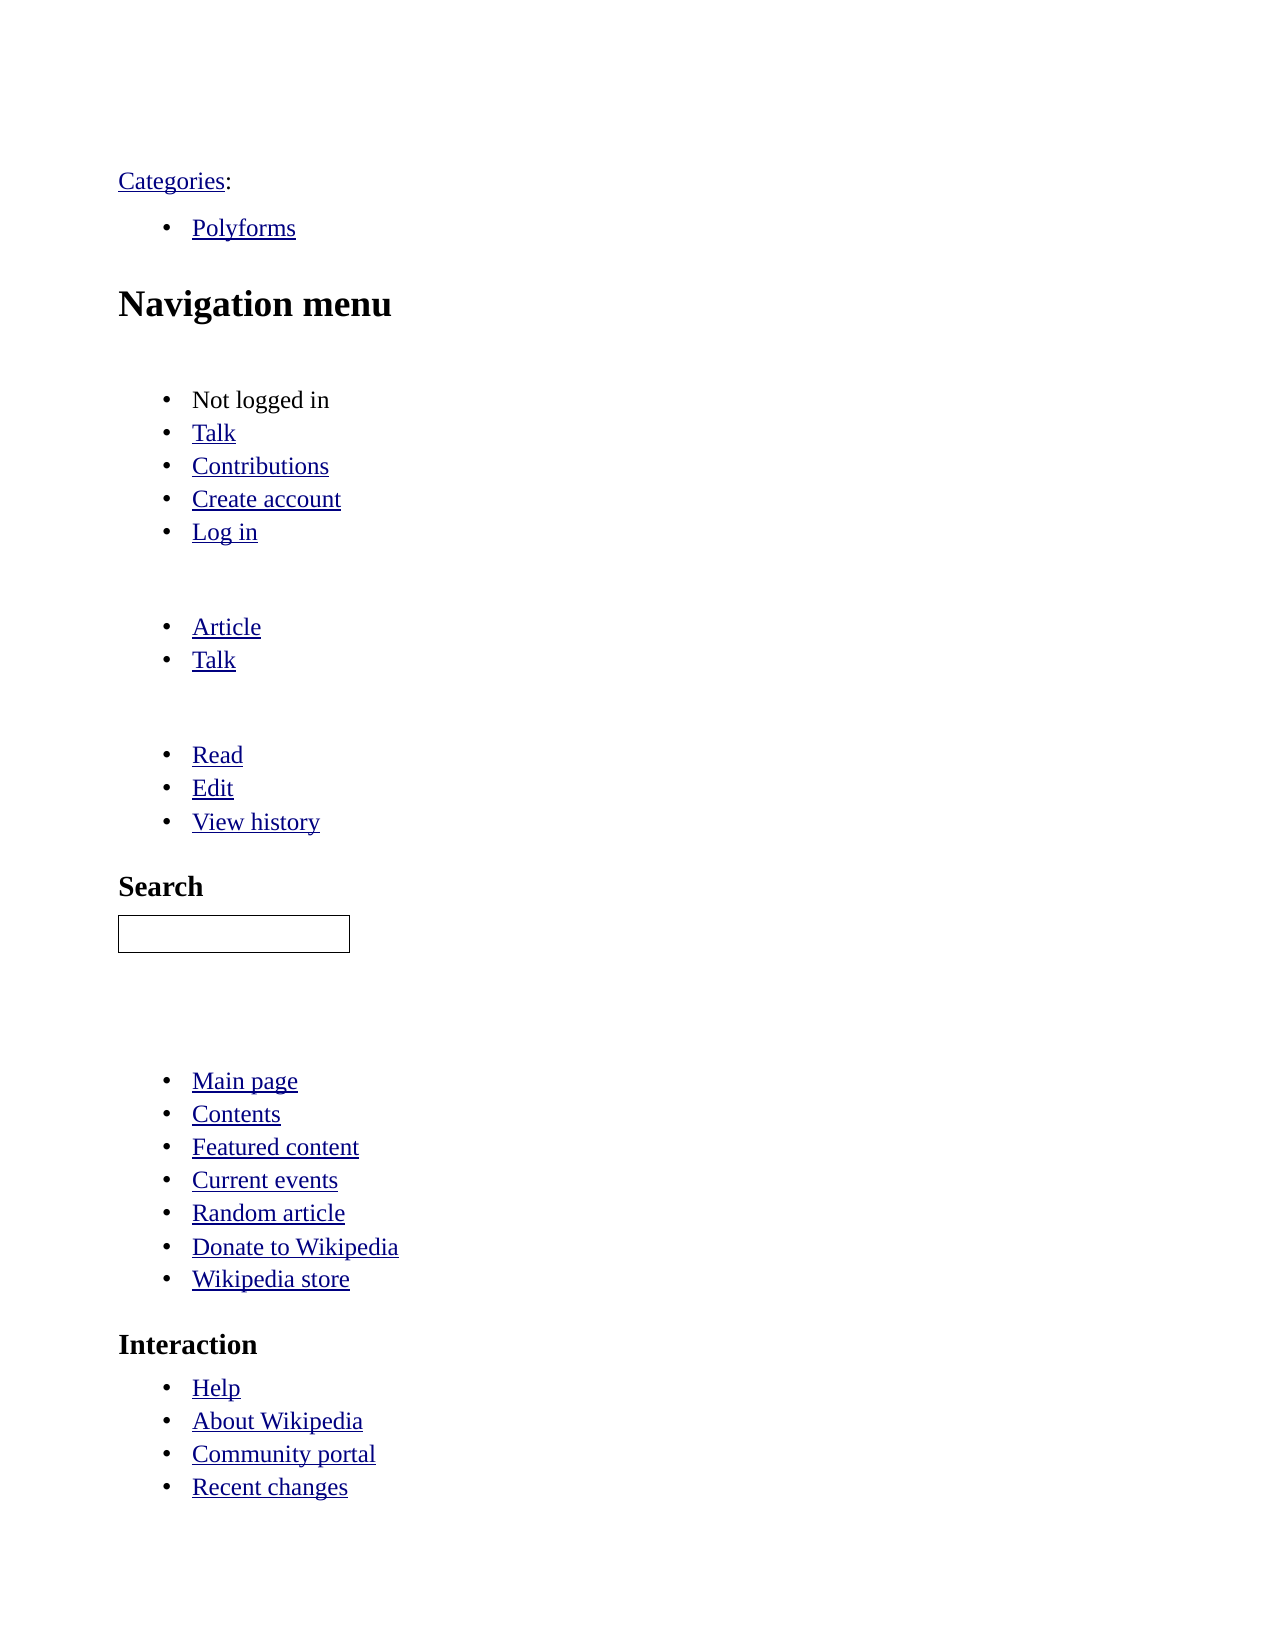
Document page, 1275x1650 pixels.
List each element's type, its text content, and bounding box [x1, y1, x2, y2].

list Log in [162, 517, 1157, 546]
list Not logged in [162, 385, 1157, 414]
subtitle Navigation menu [118, 282, 1157, 325]
list Wikipedia store [162, 1264, 1157, 1293]
list Article [162, 612, 1157, 641]
list Contents [162, 1099, 1157, 1128]
subtitle Search [118, 869, 1157, 902]
list Talk [162, 645, 1157, 674]
list View history [162, 807, 1157, 835]
list Community portal [162, 1439, 1157, 1468]
list Main page [162, 1066, 1157, 1095]
text Categories: [118, 166, 1157, 194]
list Recent changes [162, 1472, 1157, 1501]
list Polyforms [162, 213, 1157, 242]
list Current events [162, 1166, 1157, 1194]
list About Wikipedia [162, 1406, 1157, 1434]
subtitle Interaction [118, 1327, 1157, 1360]
list Contributions [162, 451, 1157, 480]
list Featured content [162, 1132, 1157, 1161]
list Create account [162, 484, 1157, 513]
list Talk [162, 418, 1157, 447]
list Edit [162, 773, 1157, 802]
list Random article [162, 1198, 1157, 1227]
list Help [162, 1373, 1157, 1402]
list Donate to Wikipedia [162, 1232, 1157, 1260]
list Read [162, 741, 1157, 769]
